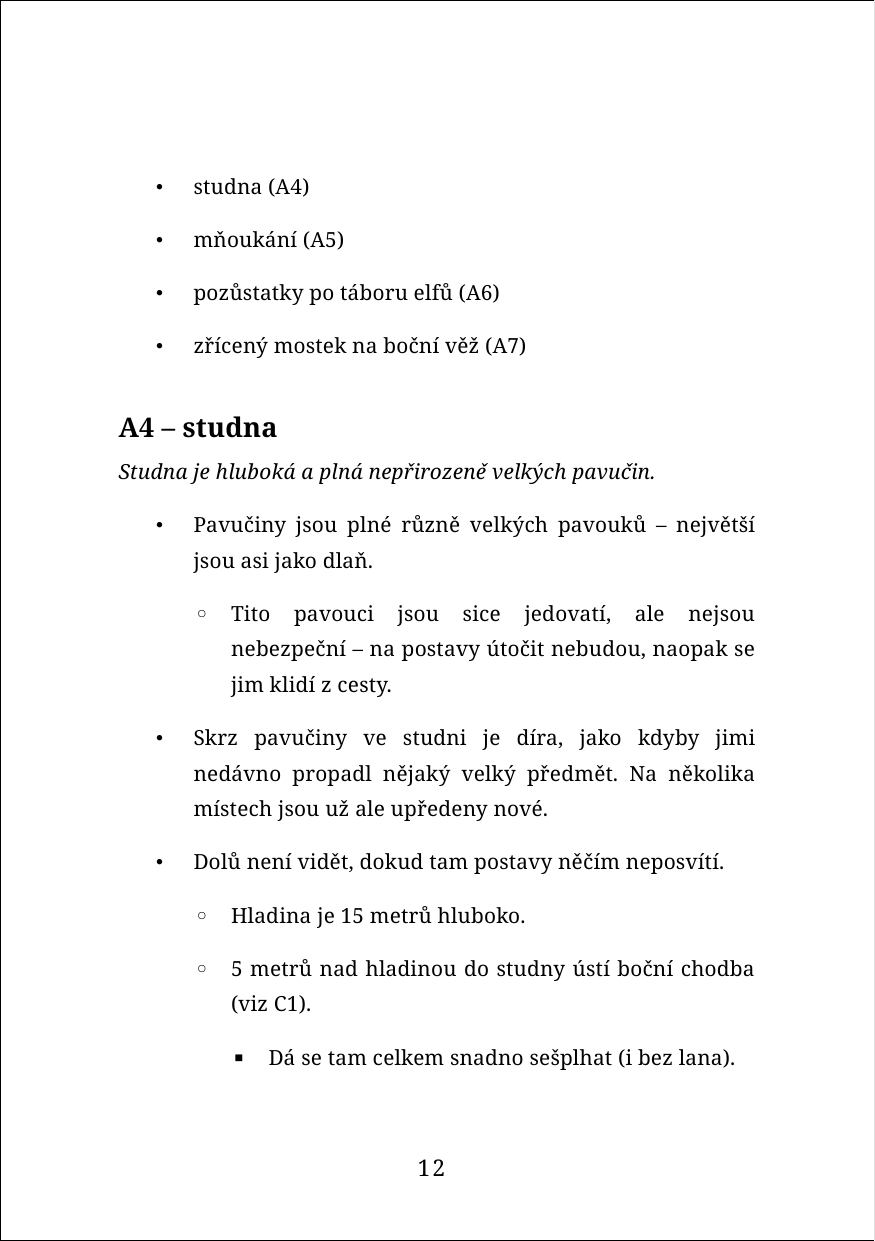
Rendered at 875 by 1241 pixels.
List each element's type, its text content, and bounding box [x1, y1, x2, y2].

list Hladina je 15 metrů hluboko. [193, 901, 756, 929]
list 5 metrů nad hladinou do studny ústí boční chodba (viz C1). [193, 954, 756, 1018]
list Dá se tam celkem snadno sešplhat (i bez lana). [231, 1043, 756, 1071]
list mňoukání (A5) [156, 225, 756, 253]
subtitle A4 – studna [118, 408, 756, 445]
list Tito pavouci jsou sice jedovatí, ale nejsou nebezpeční – na postavy útočit nebudou, naopak se jim klidí z cesty. [193, 599, 756, 698]
list studna (A4) [156, 172, 756, 200]
list zřícený mostek na boční věž (A7) [156, 331, 756, 360]
list pozůstatky po táboru elfů (A6) [156, 278, 756, 307]
list Pavučiny jsou plné různě velkých pavouků – největší jsou asi jako dlaň. [156, 510, 756, 574]
list Dolů není vidět, dokud tam postavy něčím neposvítí. [156, 847, 756, 876]
list Skrz pavučiny ve studni je díra, jako kdyby jimi nedávno propadl nějaký velký předmět. Na několika místech jsou už ale upředeny nové. [156, 723, 756, 823]
text Studna je hluboká a plná nepřirozeně velkých pavučin. [118, 457, 756, 485]
